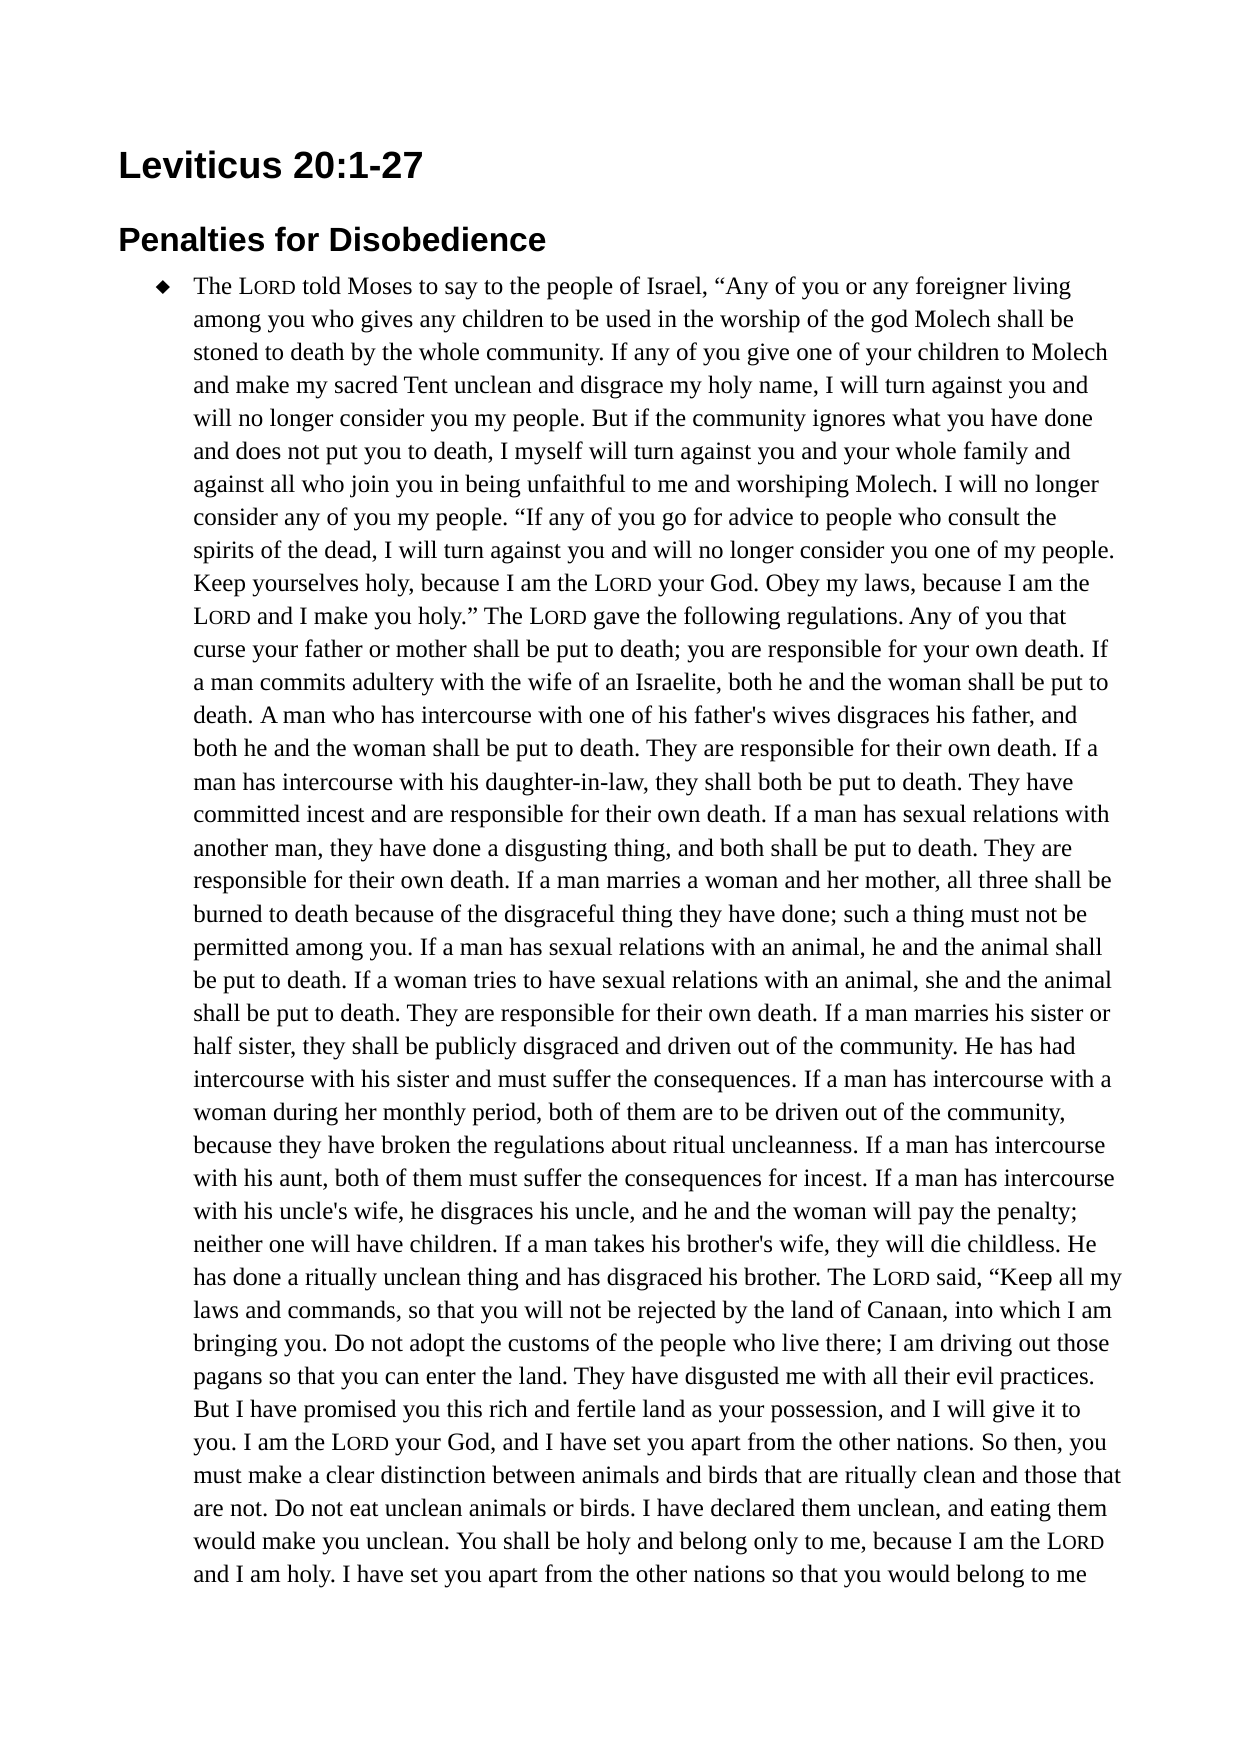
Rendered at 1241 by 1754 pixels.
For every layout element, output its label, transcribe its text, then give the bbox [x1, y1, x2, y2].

list The Lord told Moses to say to the people of Israel, “Any of you or any foreigner living among you who gives any children to be used in the worship of the god Molech shall be stoned to death by the whole community. If any of you give one of your children to Molech and make my sacred Tent unclean and disgrace my holy name, I will turn against you and will no longer consider you my people. But if the community ignores what you have done and does not put you to death, I myself will turn against you and your whole family and against all who join you in being unfaithful to me and worshiping Molech. I will no longer consider any of you my people. “If any of you go for advice to people who consult the spirits of the dead, I will turn against you and will no longer consider you one of my people. Keep yourselves holy, because I am the Lord your God. Obey my laws, because I am the Lord and I make you holy.” The Lord gave the following regulations. Any of you that curse your father or mother shall be put to death; you are responsible for your own death. If a man commits adultery with the wife of an Israelite, both he and the woman shall be put to death. A man who has intercourse with one of his father's wives disgraces his father, and both he and the woman shall be put to death. They are responsible for their own death. If a man has intercourse with his daughter-in-law, they shall both be put to death. They have committed incest and are responsible for their own death. If a man has sexual relations with another man, they have done a disgusting thing, and both shall be put to death. They are responsible for their own death. If a man marries a woman and her mother, all three shall be burned to death because of the disgraceful thing they have done; such a thing must not be permitted among you. If a man has sexual relations with an animal, he and the animal shall be put to death. If a woman tries to have sexual relations with an animal, she and the animal shall be put to death. They are responsible for their own death. If a man marries his sister or half sister, they shall be publicly disgraced and driven out of the community. He has had intercourse with his sister and must suffer the consequences. If a man has intercourse with a woman during her monthly period, both of them are to be driven out of the community, because they have broken the regulations about ritual uncleanness. If a man has intercourse with his aunt, both of them must suffer the consequences for incest. If a man has intercourse with his uncle's wife, he disgraces his uncle, and he and the woman will pay the penalty; neither one will have children. If a man takes his brother's wife, they will die childless. He has done a ritually unclean thing and has disgraced his brother. The Lord said, “Keep all my laws and commands, so that you will not be rejected by the land of Canaan, into which I am bringing you. Do not adopt the customs of the people who live there; I am driving out those pagans so that you can enter the land. They have disgusted me with all their evil practices. But I have promised you this rich and fertile land as your possession, and I will give it to you. I am the Lord your God, and I have set you apart from the other nations. So then, you must make a clear distinction between animals and birds that are ritually clean and those that are not. Do not eat unclean animals or birds. I have declared them unclean, and eating them would make you unclean. You shall be holy and belong only to me, because I am the Lord and I am holy. I have set you apart from the other nations so that you would belong to me [156, 271, 1122, 1588]
subtitle Leviticus 20:1-27 [118, 143, 1122, 187]
subtitle Penalties for Disobedience [118, 220, 1122, 259]
